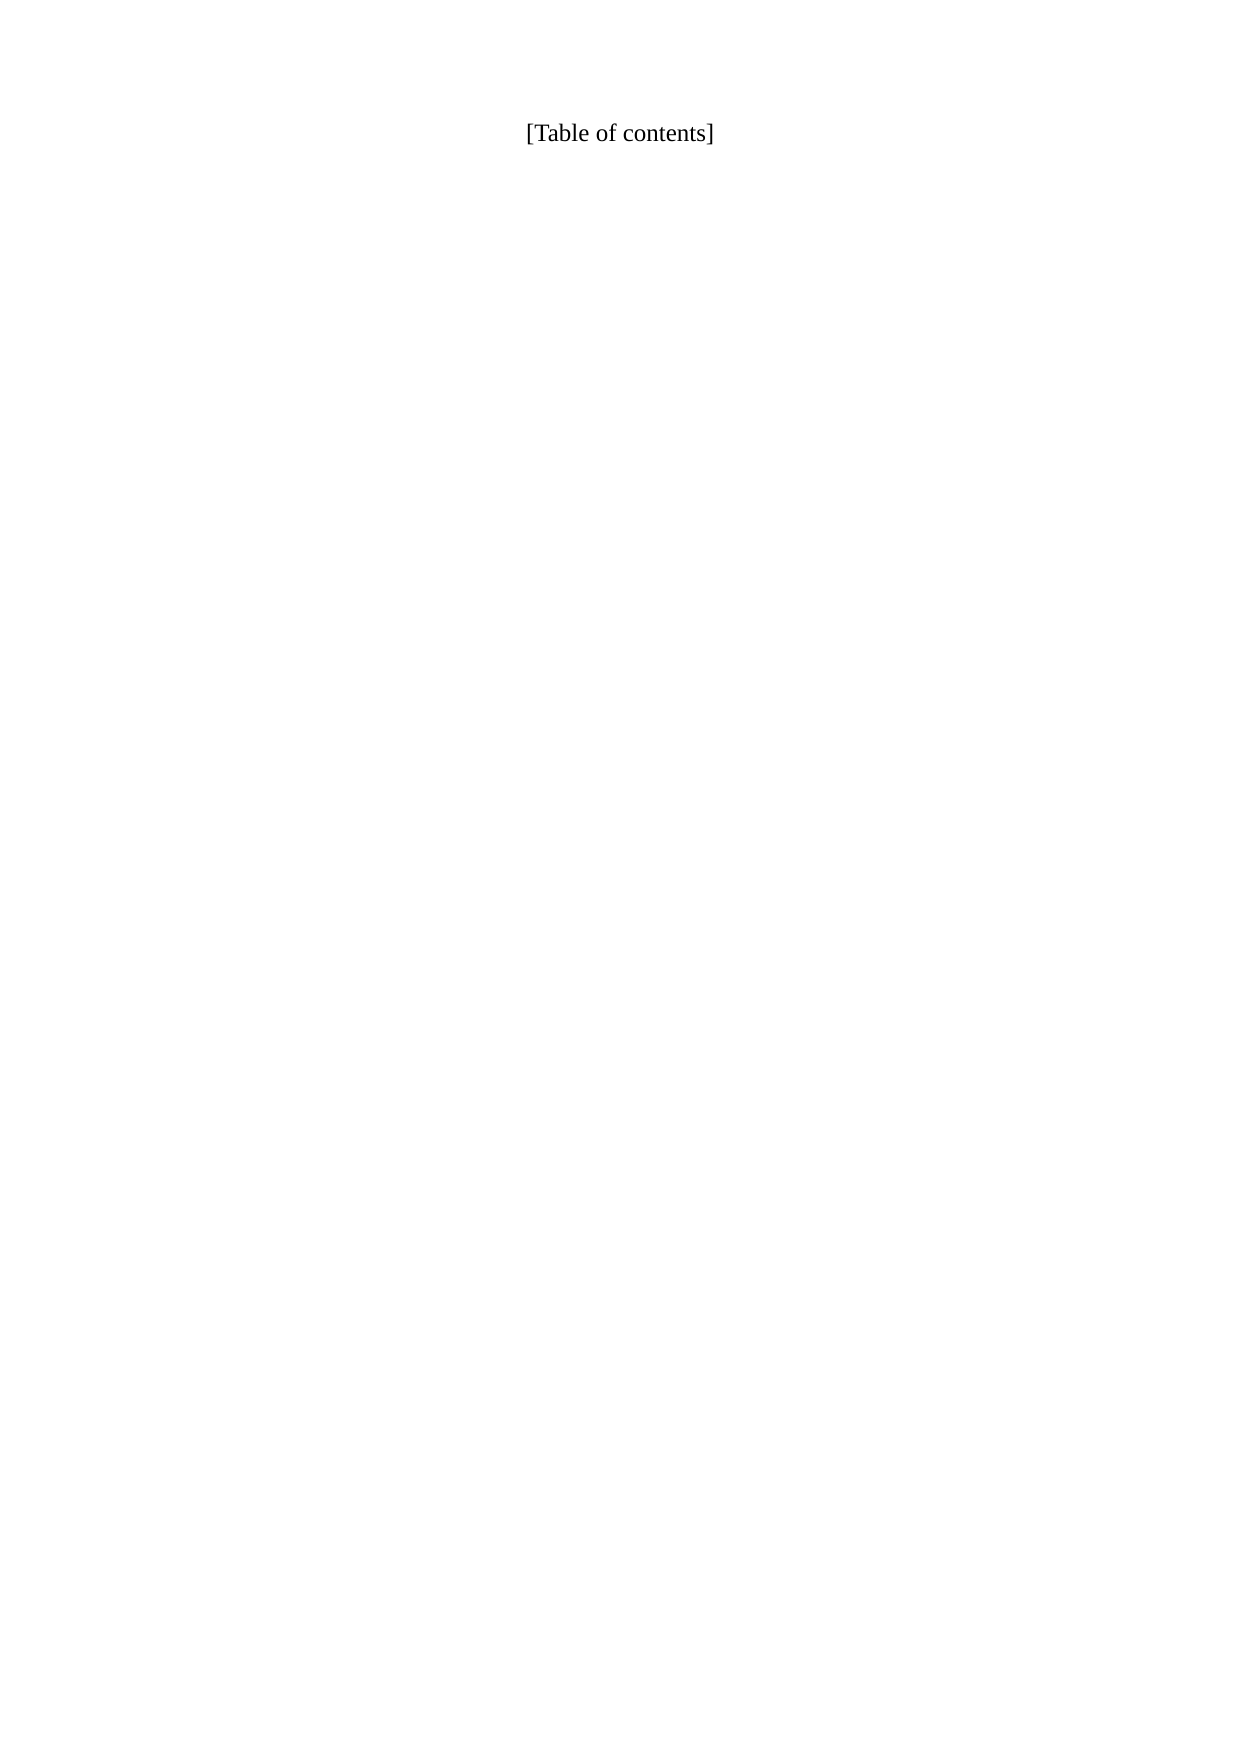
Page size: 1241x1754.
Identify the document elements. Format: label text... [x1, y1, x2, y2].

text [Table of contents] [118, 118, 1122, 147]
